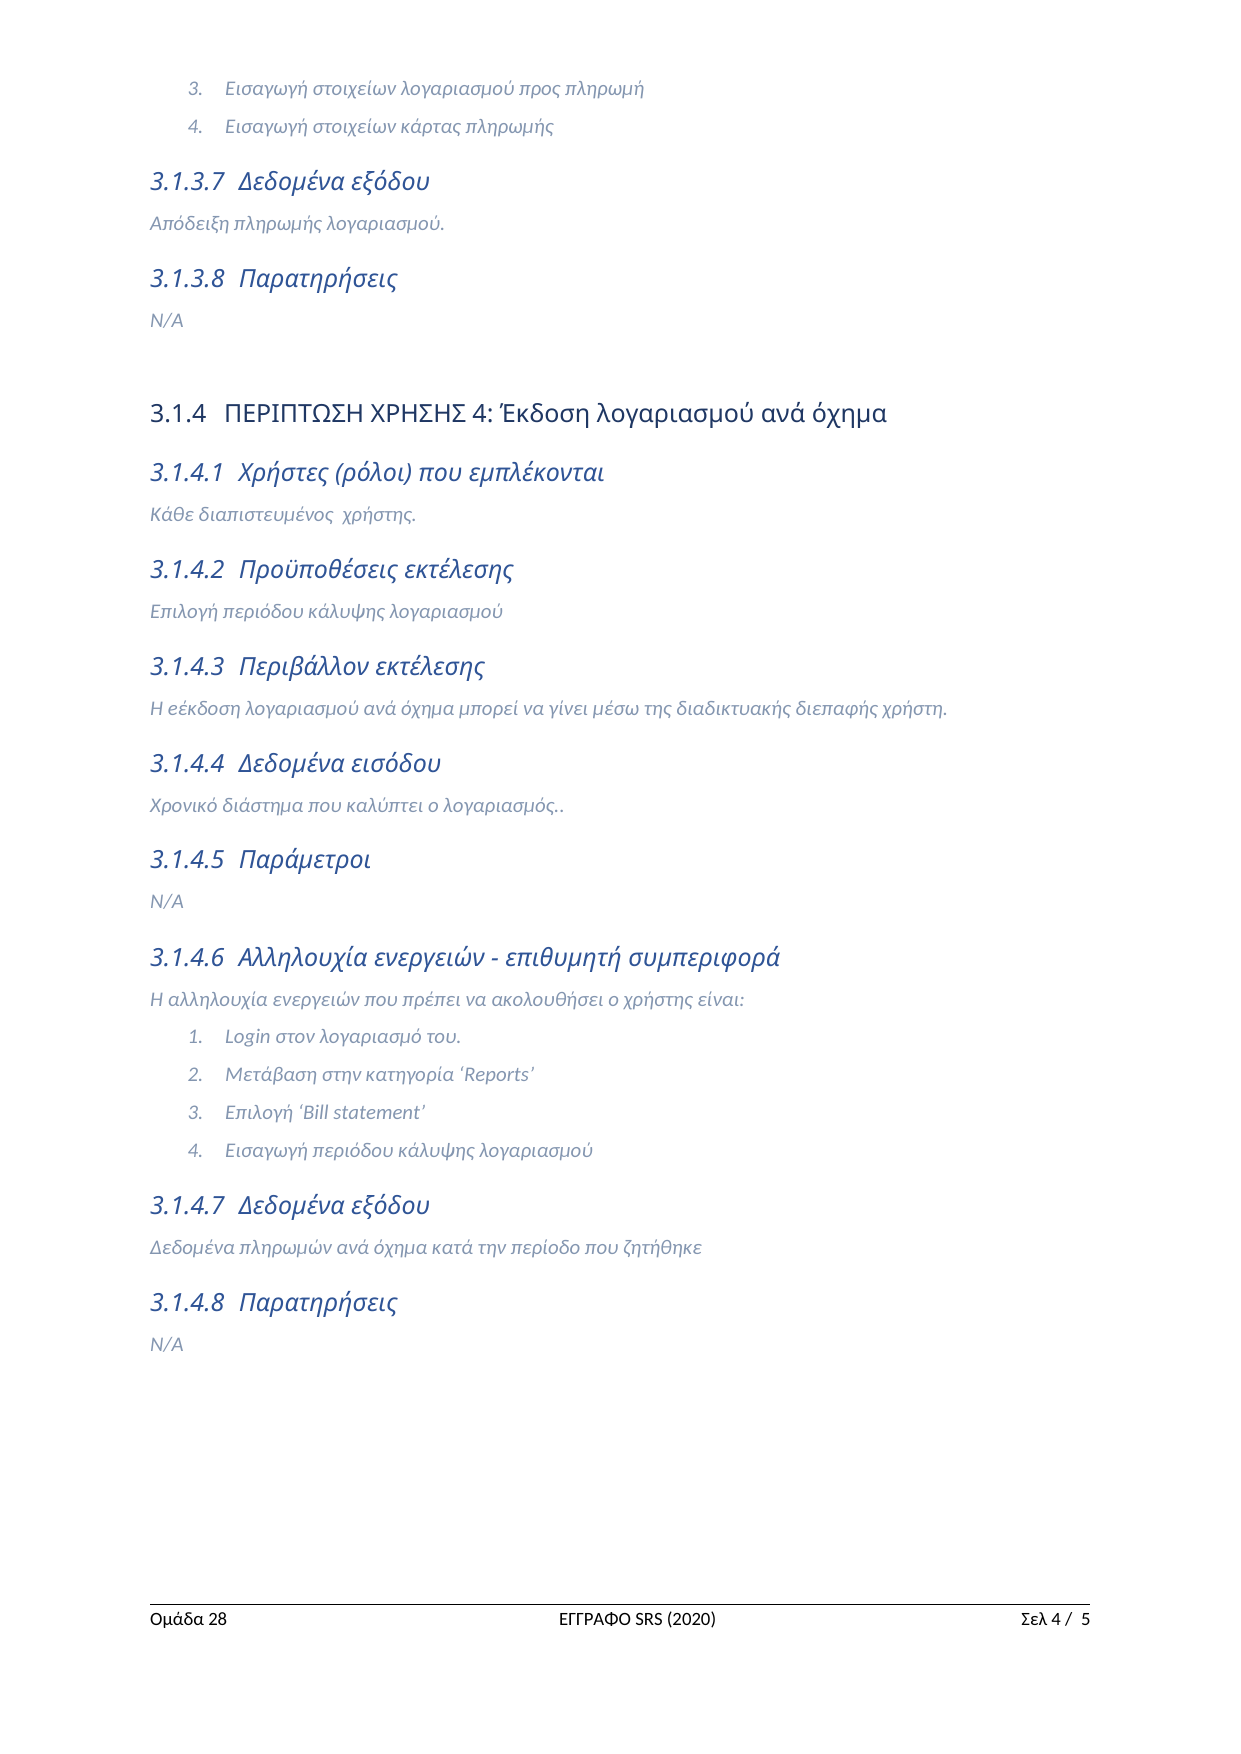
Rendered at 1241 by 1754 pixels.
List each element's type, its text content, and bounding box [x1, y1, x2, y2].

subtitle 3.1.4.8 Παρατηρήσεις [150, 1285, 1090, 1319]
subtitle 3.1.4.4 Δεδομένα εισόδου [150, 745, 1090, 779]
text N/A [150, 889, 1090, 914]
subtitle 3.1.4.7 Δεδομένα εξόδου [150, 1188, 1090, 1222]
subtitle 3.1.4.1 Χρήστες (ρόλοι) που εμπλέκονται [150, 454, 1090, 488]
list Εισαγωγή στοιχείων κάρτας πληρωμής [187, 113, 1090, 138]
subtitle 3.1.4.3 Περιβάλλον εκτέλεσης [150, 648, 1090, 682]
subtitle 3.1.4.2 Προϋποθέσεις εκτέλεσης [150, 551, 1090, 585]
list Μετάβαση στην κατηγορία ‘Reports’ [187, 1062, 1090, 1087]
text Δεδομένα πληρωμών ανά όχημα κατά την περίοδο που ζητήθηκε [150, 1234, 1090, 1260]
list Εισαγωγή περιόδου κάλυψης λογαριασμού [187, 1137, 1090, 1163]
list Εισαγωγή στοιχείων λογαριασμού προς πληρωμή [187, 75, 1090, 100]
subtitle 3.1.3.8 Παρατηρήσεις [150, 260, 1090, 294]
subtitle 3.1.4 ΠΕΡΙΠΤΩΣΗ ΧΡΗΣΗΣ 4: Έκδοση λογαριασμού ανά όχημα [150, 395, 1090, 429]
text Ν/Α [150, 1331, 1090, 1357]
text Κάθε διαπιστευμένος χρήστης. [150, 501, 1090, 526]
text Η eέκδοση λογαριασμού ανά όχημα μπορεί να γίνει μέσω της διαδικτυακής διεπαφής χρήστη. [150, 695, 1090, 720]
text N/A [150, 307, 1090, 332]
text Η αλληλουχία ενεργειών που πρέπει να ακολουθήσει ο χρήστης είναι: [150, 986, 1090, 1011]
text Χρονικό διάστημα που καλύπτει ο λογαριασμός.. [150, 792, 1090, 817]
list Login στον λογαριασμό του. [187, 1024, 1090, 1049]
subtitle 3.1.3.7 Δεδομένα εξόδου [150, 163, 1090, 197]
text Επιλογή περιόδου κάλυψης λογαριασμού [150, 598, 1090, 623]
text Απόδειξη πληρωμής λογαριασμού. [150, 210, 1090, 235]
subtitle 3.1.4.5 Παράμετροι [150, 842, 1090, 876]
subtitle 3.1.4.6 Αλληλουχία ενεργειών - επιθυμητή συμπεριφορά [150, 939, 1090, 973]
list Επιλογή ‘Bill statement’ [187, 1099, 1090, 1125]
